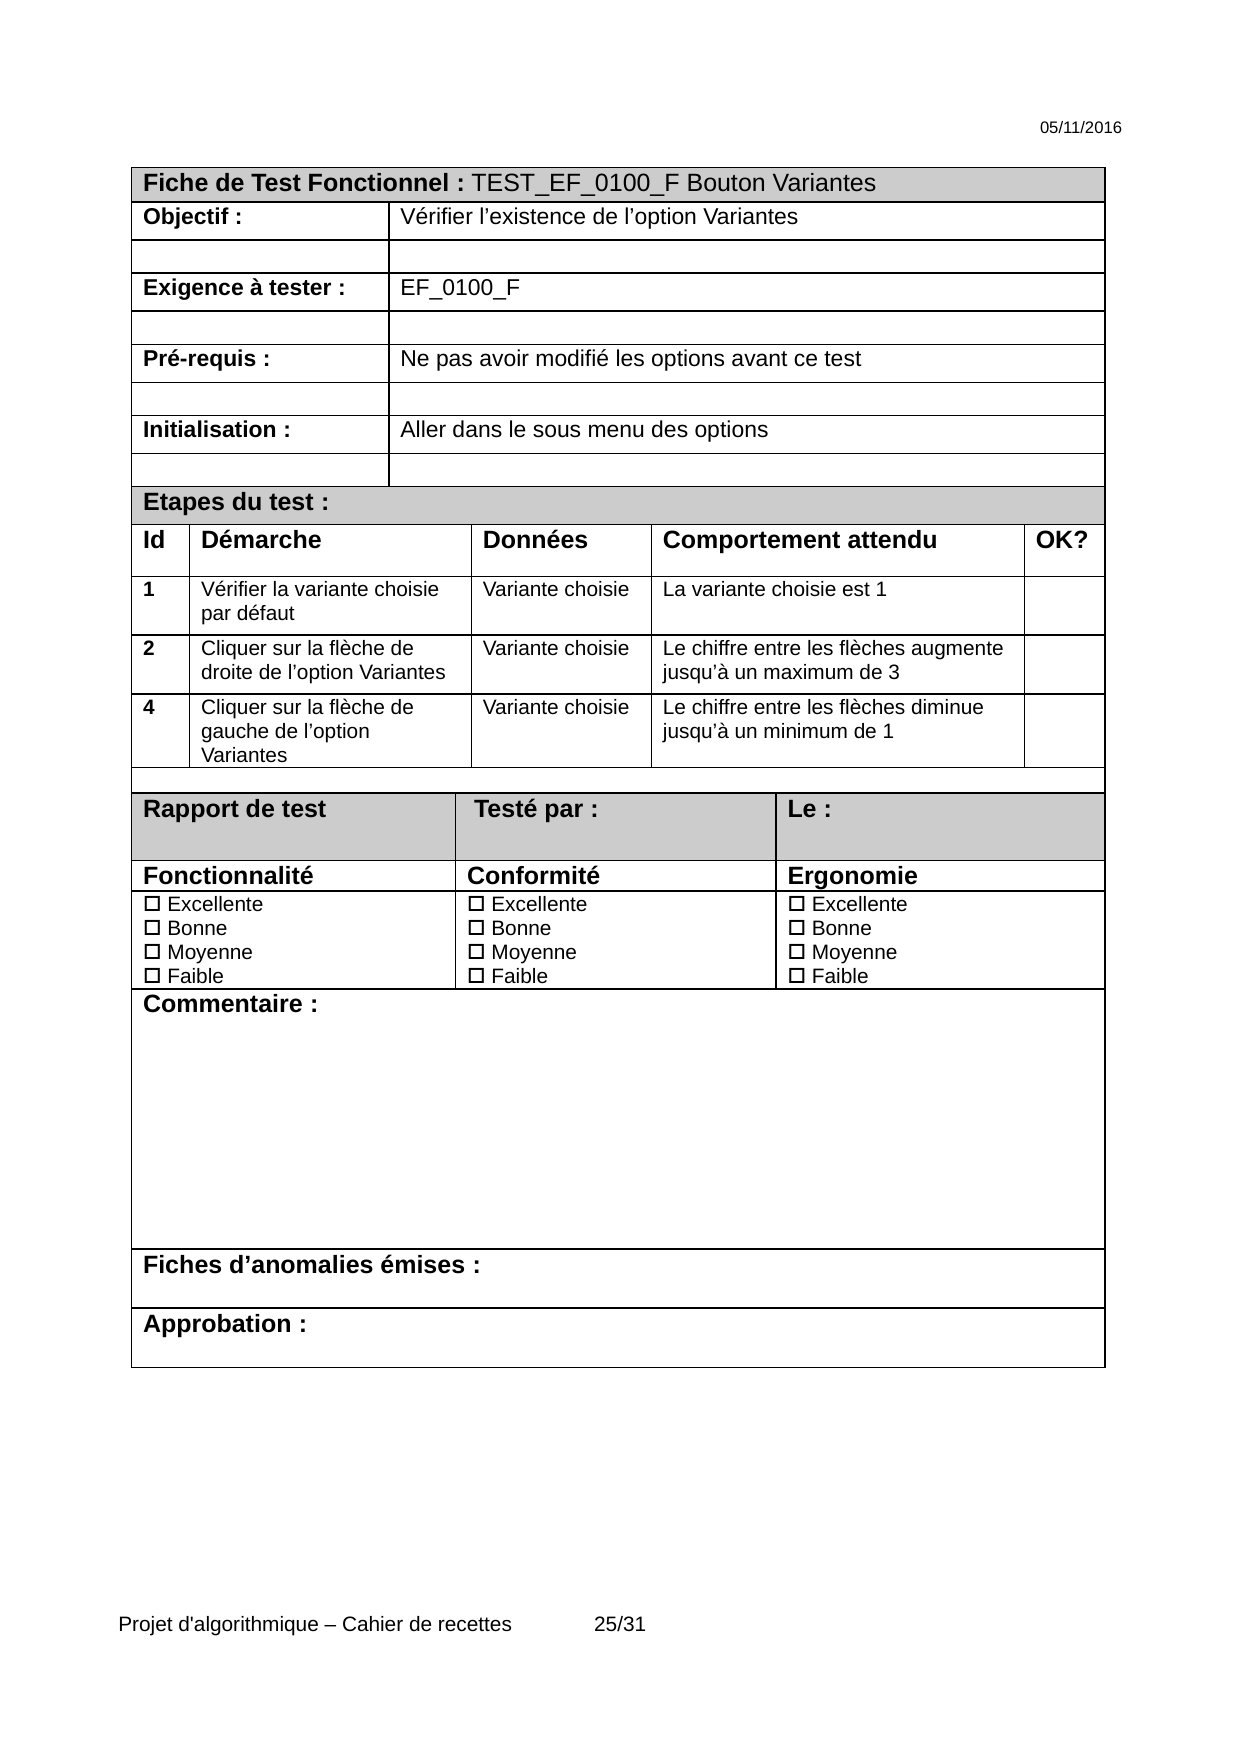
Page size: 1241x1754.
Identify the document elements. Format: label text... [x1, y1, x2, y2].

table_cell Variante choisie [472, 695, 651, 766]
table_cell Initialisation : [132, 416, 388, 453]
table_cell Ergonomie [777, 861, 1104, 890]
table_cell Commentaire : [132, 990, 1104, 1248]
table_cell [390, 383, 1104, 414]
table_cell [132, 312, 388, 343]
table_cell Rapport de test [132, 794, 455, 860]
table_cell 1 [132, 577, 189, 634]
table_cell Testé par : [456, 794, 775, 860]
table_cell Etapes du test : [132, 487, 1104, 524]
table_cell Données [472, 525, 651, 576]
table_cell [1025, 695, 1104, 766]
table_header Fiche de Test Fonctionnel : TEST_EF_0100_F Bouton Variantes [132, 168, 1104, 201]
table_cell □ Excellente □ Bonne □ Moyenne □ Faible [132, 892, 455, 988]
table_cell Le : [777, 794, 1104, 860]
table_cell OK? [1025, 525, 1104, 576]
table_cell Exigence à tester : [132, 274, 388, 310]
table_cell Le chiffre entre les flèches diminue jusqu’à un minimum de 1 [652, 695, 1024, 766]
table_cell [390, 312, 1104, 343]
table_cell La variante choisie est 1 [652, 577, 1024, 634]
table_cell [132, 383, 388, 414]
table_cell Ne pas avoir modifié les options avant ce test [390, 345, 1104, 381]
table_cell Cliquer sur la flèche de droite de l’option Variantes [190, 636, 471, 693]
table_cell □ Excellente □ Bonne □ Moyenne □ Faible [777, 892, 1104, 988]
table_cell [132, 241, 388, 272]
table_cell 4 [132, 695, 189, 766]
table_cell Fiches d’anomalies émises : [132, 1250, 1104, 1307]
table_cell Variante choisie [472, 636, 651, 693]
table_cell [390, 454, 1104, 486]
table_cell [132, 768, 1104, 792]
table_cell Comportement attendu [652, 525, 1024, 576]
table_cell [390, 241, 1104, 272]
table_cell Fonctionnalité [132, 861, 455, 890]
table_cell Démarche [190, 525, 471, 576]
table_cell 2 [132, 636, 189, 693]
table_cell Vérifier l’existence de l’option Variantes [390, 203, 1104, 239]
table_cell [132, 454, 388, 486]
table_cell Pré-requis : [132, 345, 388, 381]
table_cell □ Excellente □ Bonne □ Moyenne □ Faible [456, 892, 775, 988]
table_cell Objectif : [132, 203, 388, 239]
table_cell Approbation : [132, 1309, 1104, 1366]
table_cell Aller dans le sous menu des options [390, 416, 1104, 453]
table_cell Conformité [456, 861, 775, 890]
table_cell Vérifier la variante choisie par défaut [190, 577, 471, 634]
table_cell EF_0100_F [390, 274, 1104, 310]
table_cell Cliquer sur la flèche de gauche de l’option Variantes [190, 695, 471, 766]
table_cell Le chiffre entre les flèches augmente jusqu’à un maximum de 3 [652, 636, 1024, 693]
table_cell [1025, 577, 1104, 634]
table_cell Variante choisie [472, 577, 651, 634]
table_cell Id [132, 525, 189, 576]
table_cell [1025, 636, 1104, 693]
